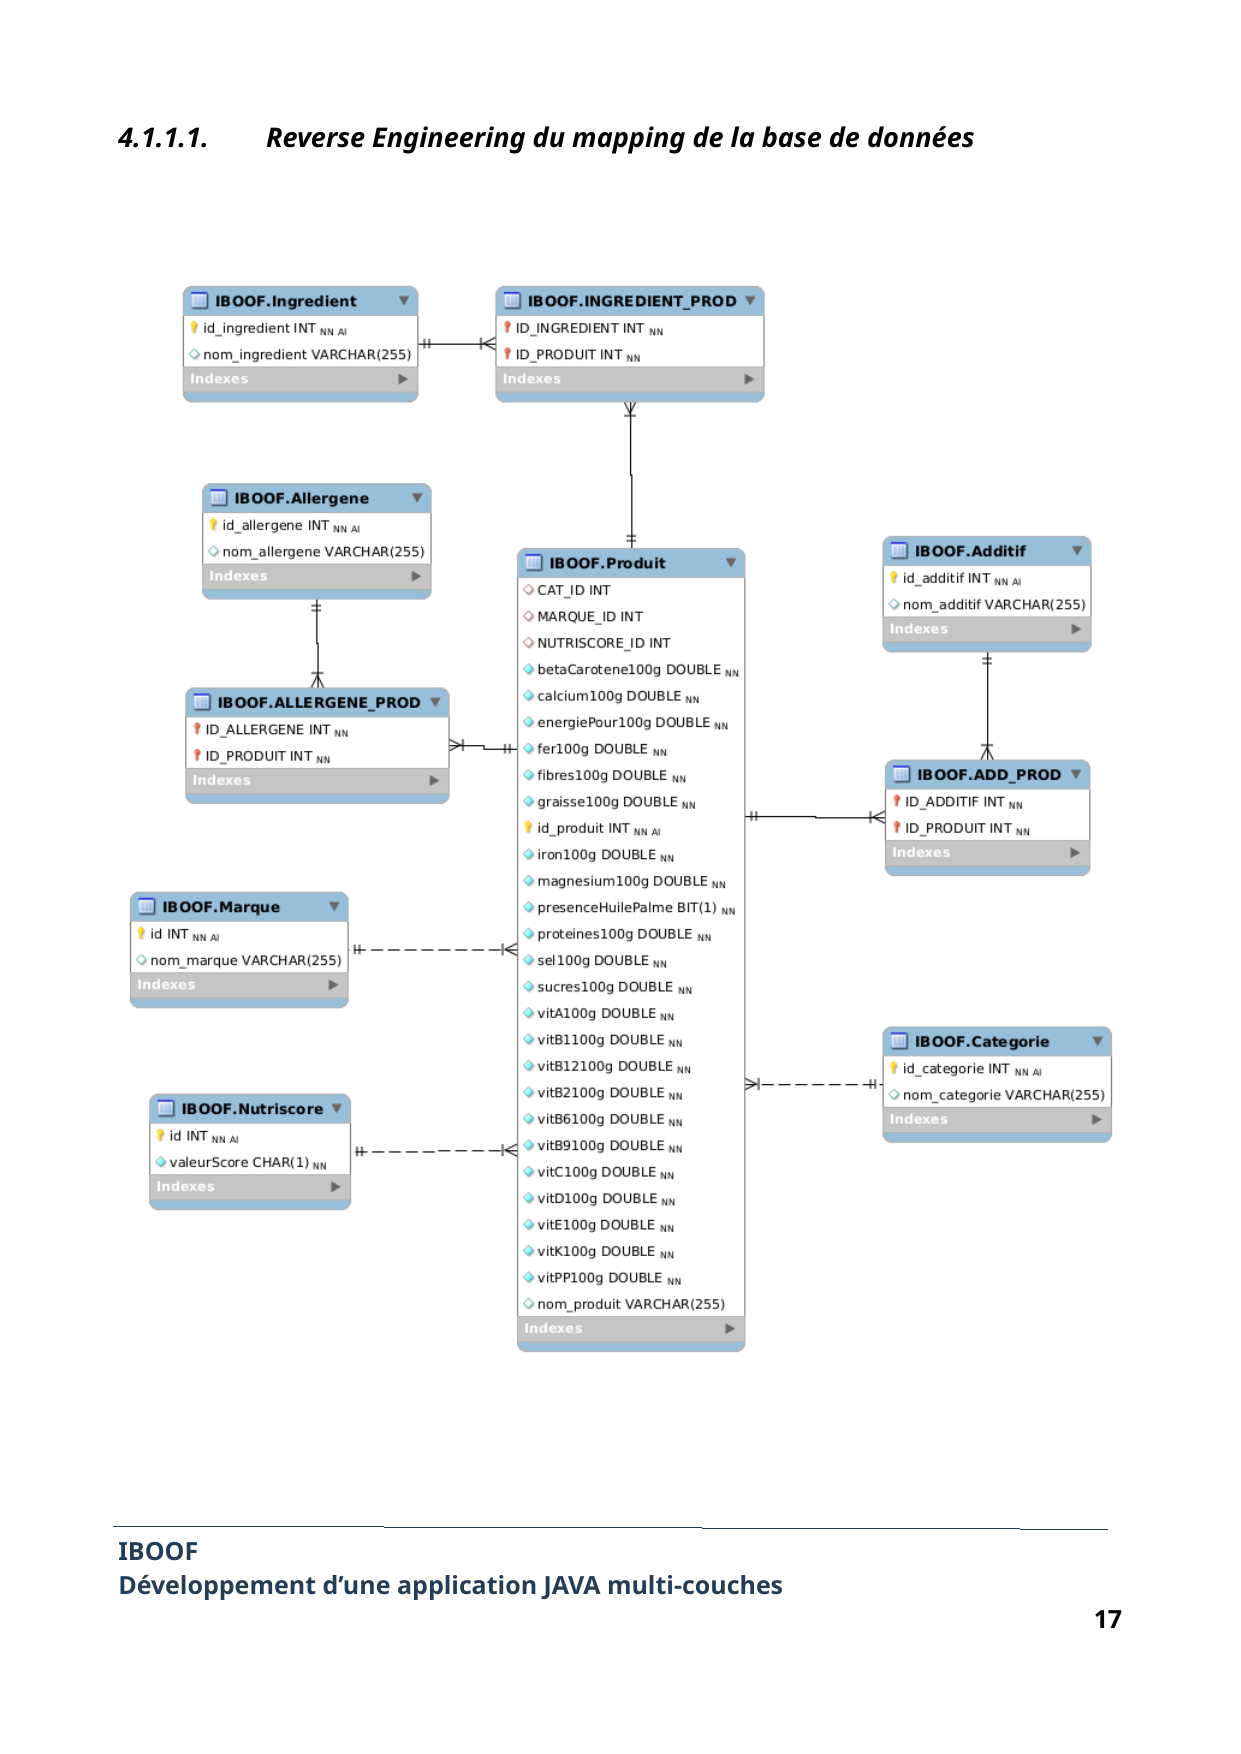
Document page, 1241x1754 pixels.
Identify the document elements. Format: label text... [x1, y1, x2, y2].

picture [118, 275, 1123, 1363]
subtitle Reverse Engineering du mapping de la base de données [118, 118, 1122, 155]
